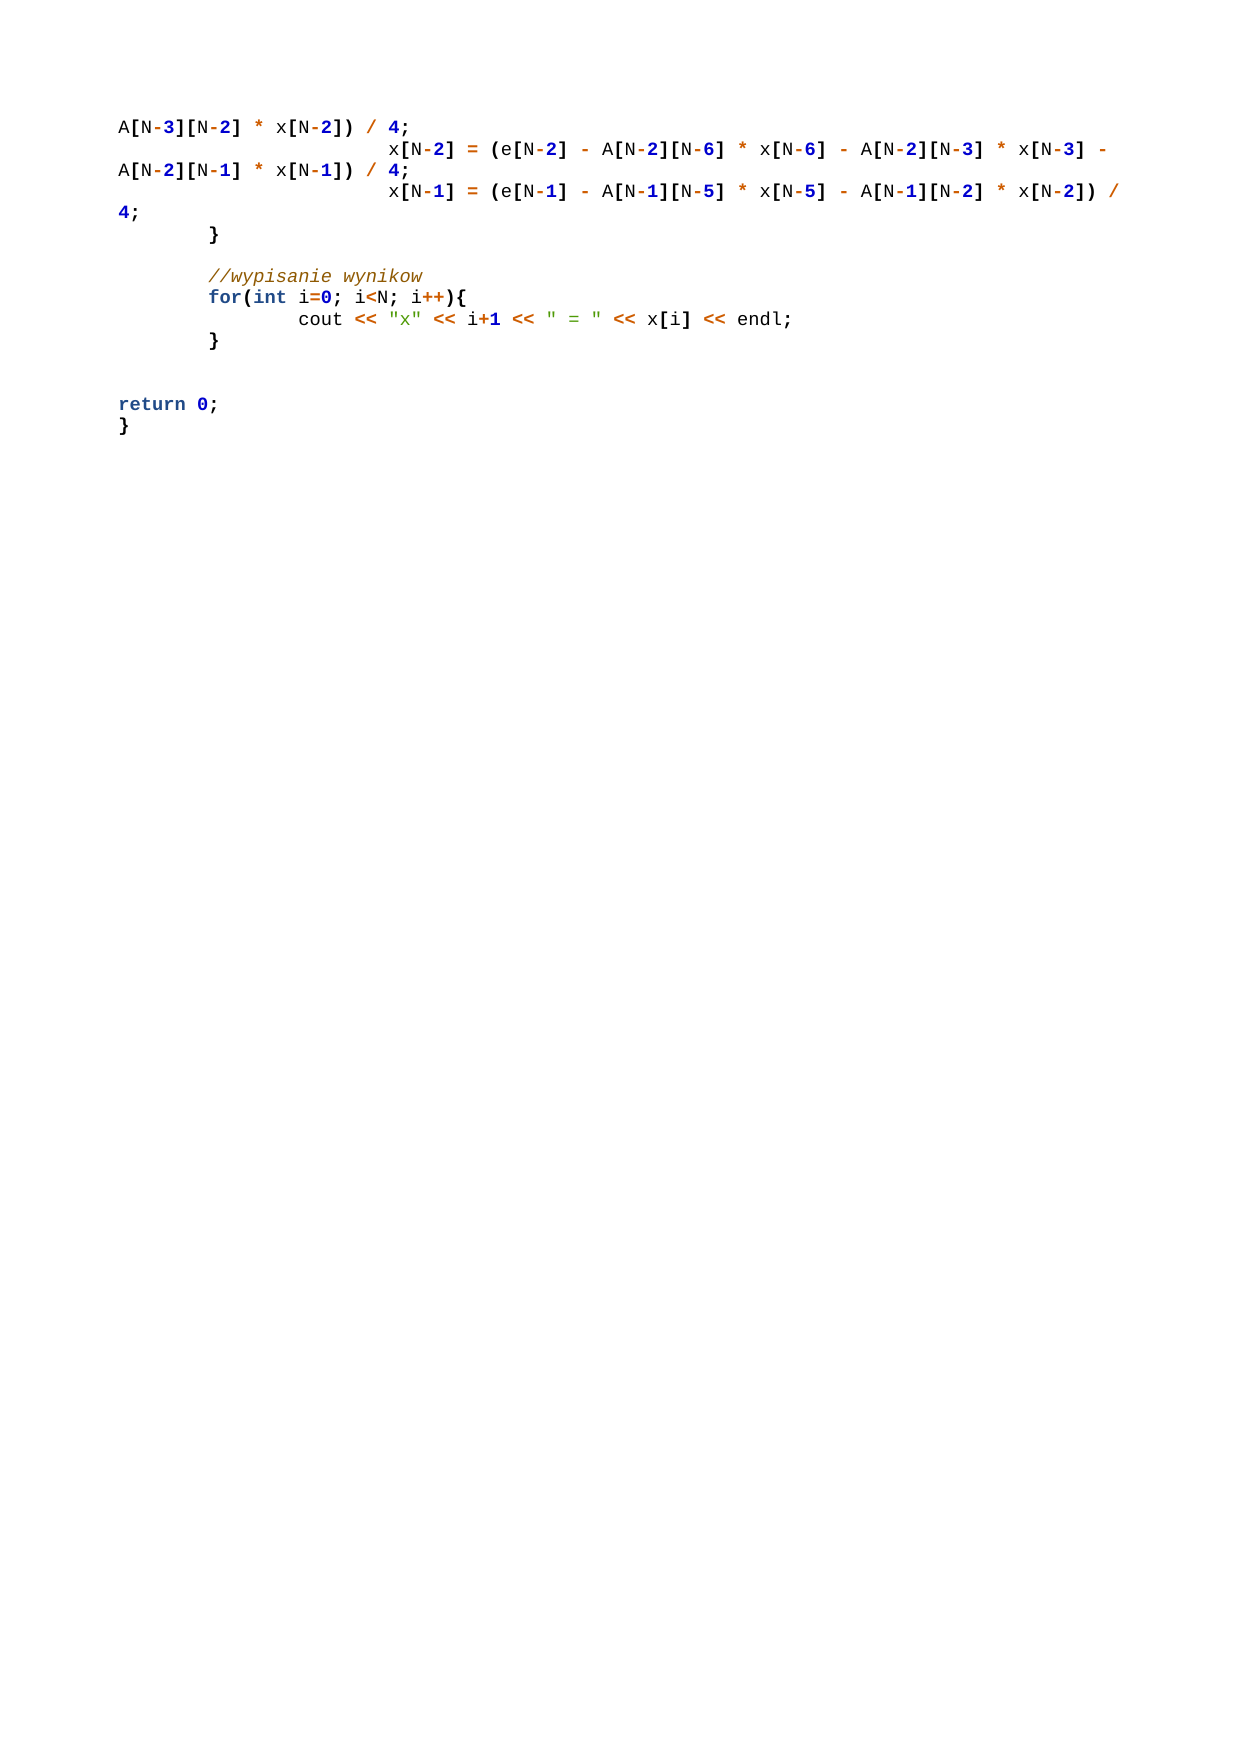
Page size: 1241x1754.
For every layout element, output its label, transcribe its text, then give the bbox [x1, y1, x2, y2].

text cout << "x" << i+1 << " = " << x[i] << endl; [118, 309, 1122, 331]
text for(int i=0; i<N; i++){ [118, 288, 1122, 309]
text //wypisanie wynikow [118, 267, 1122, 288]
text return 0; [118, 394, 1122, 416]
text } [118, 224, 1122, 246]
text x[N-2] = (e[N-2] - A[N-2][N-6] * x[N-6] - A[N-2][N-3] * x[N-3] - A[N-2][N-1] * x[N-1]) / 4; [118, 139, 1122, 182]
text } [118, 416, 1122, 437]
text x[N-1] = (e[N-1] - A[N-1][N-5] * x[N-5] - A[N-1][N-2] * x[N-2]) / 4; [118, 182, 1122, 224]
text - A[N-3][N-2] * x[N-2]) / 4; [118, 118, 1122, 139]
text } [118, 331, 1122, 352]
